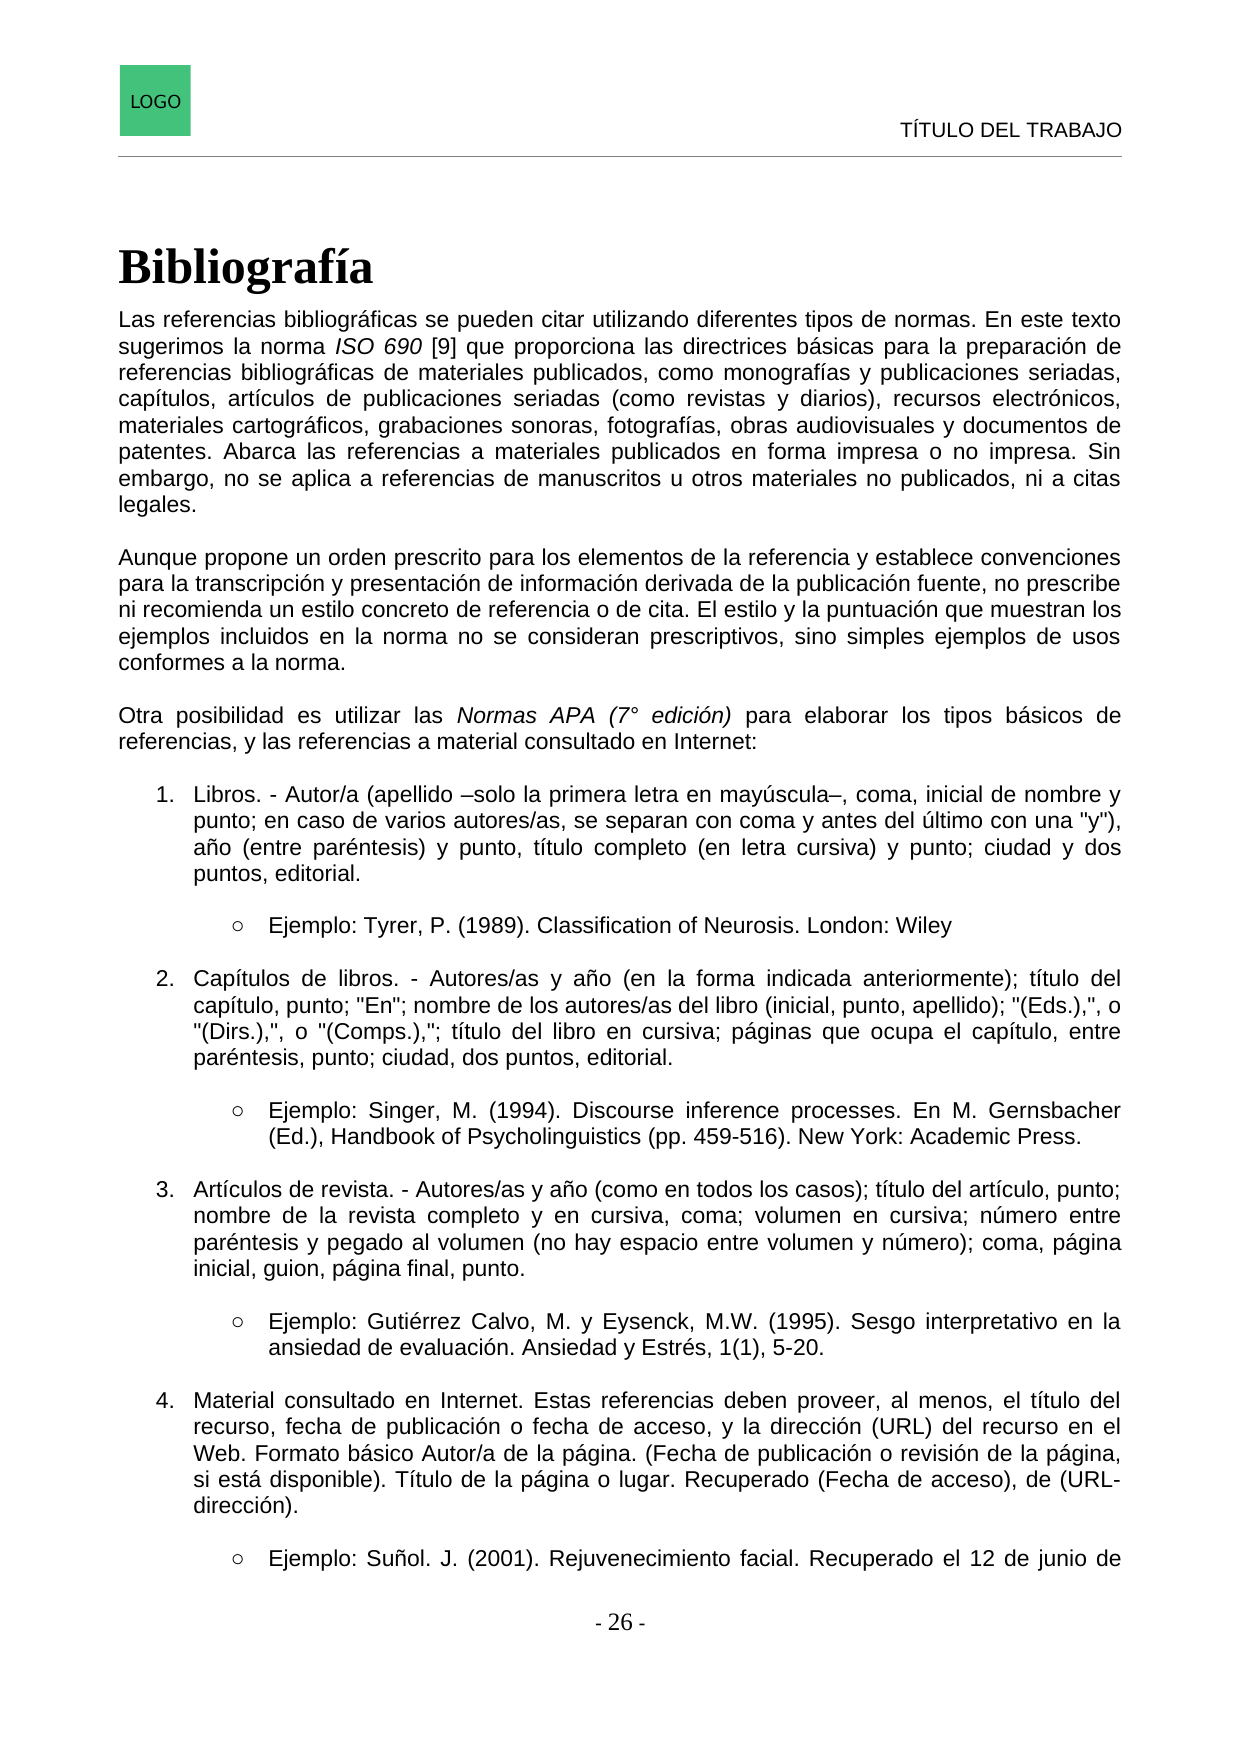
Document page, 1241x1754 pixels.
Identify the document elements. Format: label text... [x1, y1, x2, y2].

list Capítulos de libros. - Autores/as y año (en la forma indicada anteriormente); título del capítulo, punto; "En"; nombre de los autores/as del libro (inicial, punto, apellido); "(Eds.),", o "(Dirs.),", o "(Comps.),"; título del libro en cursiva; páginas que ocupa el capítulo, entre paréntesis, punto; ciudad, dos puntos, editorial. [156, 965, 1122, 1071]
list Ejemplo: Tyrer, P. (1989). Classification of Neurosis. London: Wiley [231, 912, 1122, 939]
list Material consultado en Internet. Estas referencias deben proveer, al menos, el título del recurso, fecha de publicación o fecha de acceso, y la dirección (URL) del recurso en el Web. Formato básico Autor/a de la página. (Fecha de publicación o revisión de la página, si está disponible). Título de la página o lugar. Recuperado (Fecha de acceso), de (URL-dirección). [156, 1387, 1122, 1519]
list Libros. - Autor/a (apellido –solo la primera letra en mayúscula–, coma, inicial de nombre y punto; en caso de varios autores/as, se separan con coma y antes del último con una "y"), año (entre paréntesis) y punto, título completo (en letra cursiva) y punto; ciudad y dos puntos, editorial. [156, 781, 1122, 886]
text Las referencias bibliográficas se pueden citar utilizando diferentes tipos de normas. En este texto sugerimos la norma ISO 690 [9] que proporciona las directrices básicas para la preparación de referencias bibliográficas de materiales publicados, como monografías y publicaciones seriadas, capítulos, artículos de publicaciones seriadas (como revistas y diarios), recursos electrónicos, materiales cartográficos, grabaciones sonoras, fotografías, obras audiovisuales y documentos de patentes. Abarca las referencias a materiales publicados en forma impresa o no impresa. Sin embargo, no se aplica a referencias de manuscritos u otros materiales no publicados, ni a citas legales. [118, 306, 1122, 517]
picture [119, 65, 191, 136]
subtitle Bibliografía [118, 236, 1122, 294]
list Ejemplo: Suñol. J. (2001). Rejuvenecimiento facial. Recuperado el 12 de junio de [231, 1545, 1122, 1571]
list Artículos de revista. - Autores/as y año (como en todos los casos); título del artículo, punto; nombre de la revista completo y en cursiva, coma; volumen en cursiva; número entre paréntesis y pegado al volumen (no hay espacio entre volumen y número); coma, página inicial, guion, página final, punto. [156, 1176, 1122, 1281]
list Ejemplo: Singer, M. (1994). Discourse inference processes. En M. Gernsbacher (Ed.), Handbook of Psycholinguistics (pp. 459-516). New York: Academic Press. [231, 1097, 1122, 1150]
text Otra posibilidad es utilizar las Normas APA (7° edición) para elaborar los tipos básicos de referencias, y las referencias a material consultado en Internet: [118, 702, 1122, 754]
text Aunque propone un orden prescrito para los elementos de la referencia y establece convenciones para la transcripción y presentación de información derivada de la publicación fuente, no prescribe ni recomienda un estilo concreto de referencia o de cita. El estilo y la puntuación que muestran los ejemplos incluidos en la norma no se consideran prescriptivos, sino simples ejemplos de usos conformes a la norma. [118, 543, 1122, 675]
list Ejemplo: Gutiérrez Calvo, M. y Eysenck, M.W. (1995). Sesgo interpretativo en la ansiedad de evaluación. Ansiedad y Estrés, 1(1), 5-20. [231, 1308, 1122, 1361]
